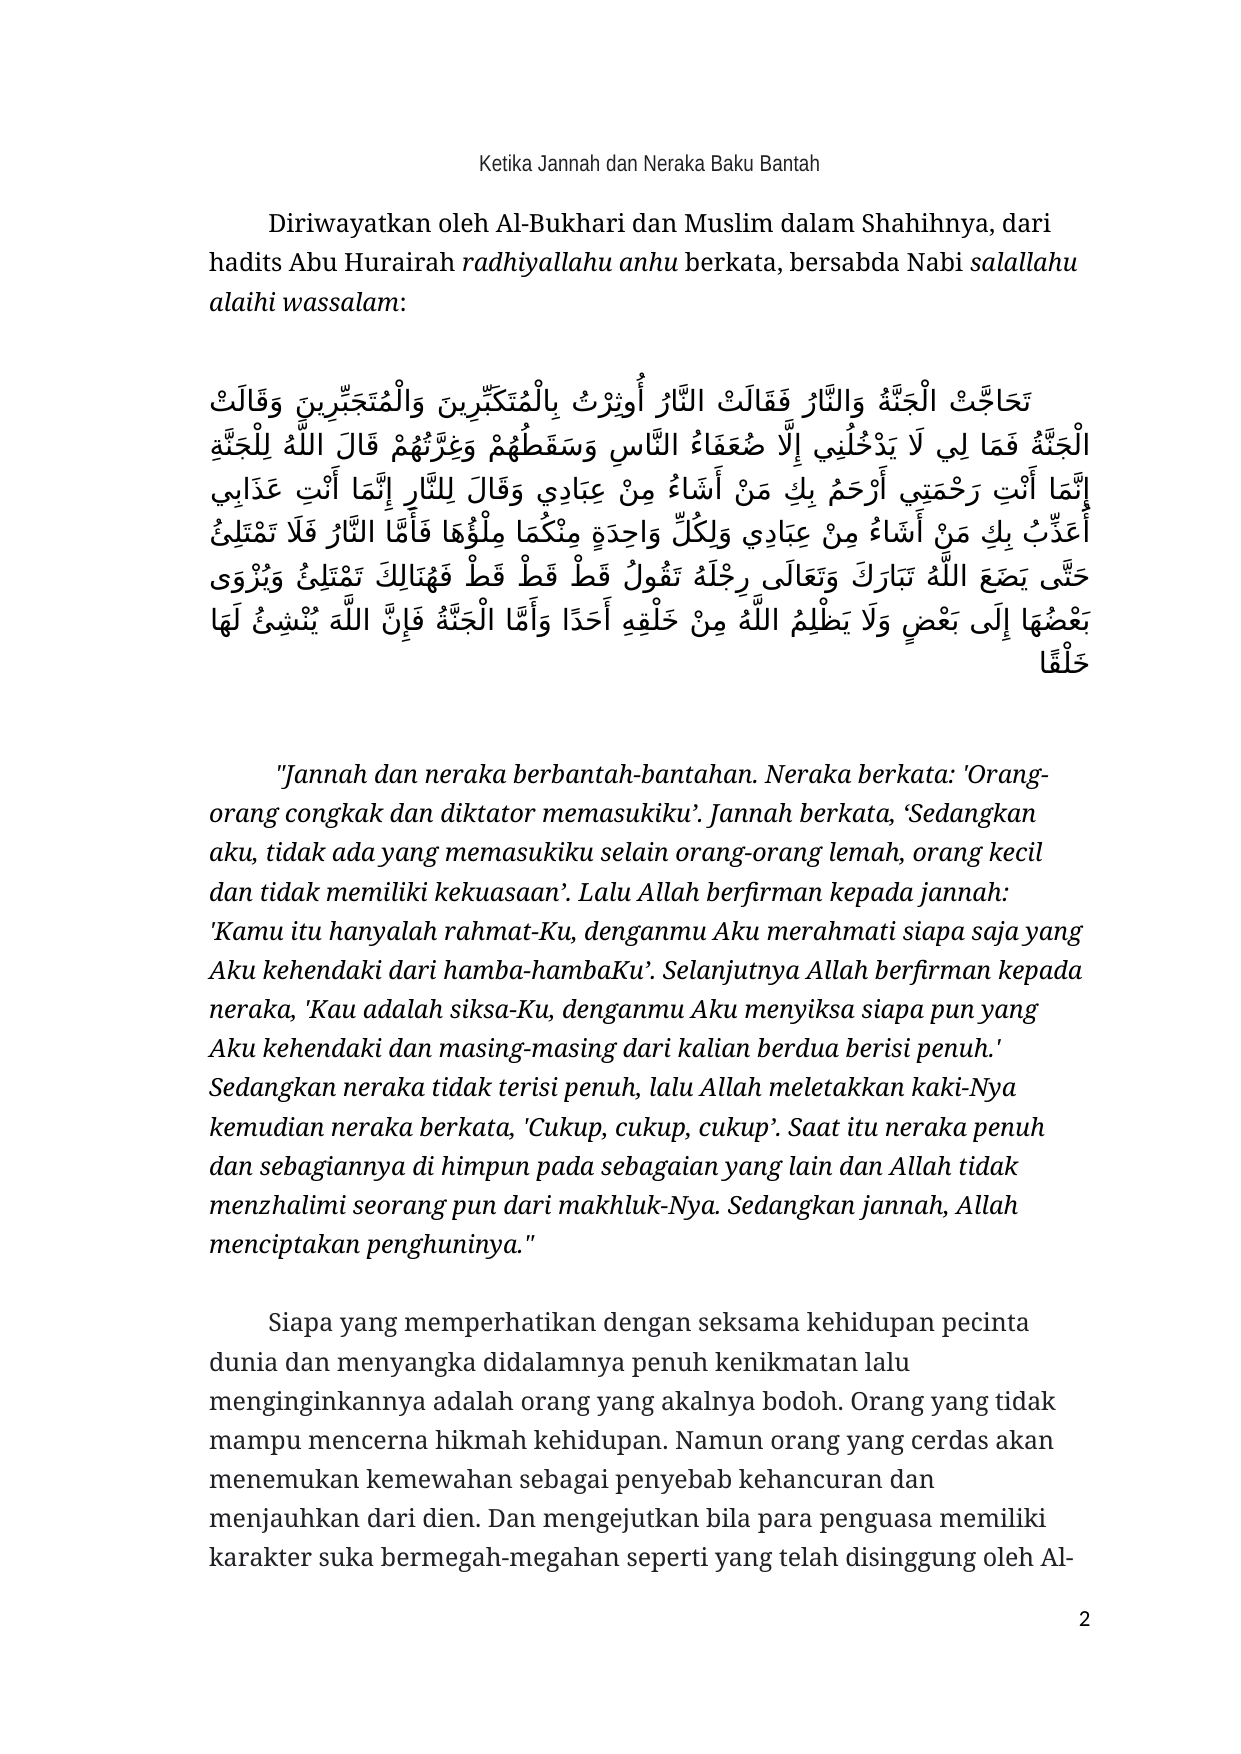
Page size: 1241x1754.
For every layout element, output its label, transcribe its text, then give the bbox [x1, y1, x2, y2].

text تَحَاجَّتْ الْجَنَّةُ وَالنَّارُ فَقَالَتْ النَّارُ أُوثِرْتُ بِالْمُتَكَبِّرِينَ وَالْمُتَجَبِّرِينَ وَقَالَتْ الْجَنَّةُ فَمَا لِي لَا يَدْخُلُنِي إِلَّا ضُعَفَاءُ النَّاسِ وَسَقَطُهُمْ وَغِرَّتُهُمْ قَالَ اللَّهُ لِلْجَنَّةِ إِنَّمَا أَنْتِ رَحْمَتِي أَرْحَمُ بِكِ مَنْ أَشَاءُ مِنْ عِبَادِي وَقَالَ لِلنَّارِ إِنَّمَا أَنْتِ عَذَابِي أُعَذِّبُ بِكِ مَنْ أَشَاءُ مِنْ عِبَادِي وَلِكُلِّ وَاحِدَةٍ مِنْكُمَا مِلْؤُهَا فَأَمَّا النَّارُ فَلَا تَمْتَلِئُ حَتَّى يَضَعَ اللَّهُ تَبَارَكَ وَتَعَالَى رِجْلَهُ تَقُولُ قَطْ قَطْ قَطْ فَهُنَالِكَ تَمْتَلِئُ وَيُزْوَى بَعْضُهَا إِلَى بَعْضٍ وَلَا يَظْلِمُ اللَّهُ مِنْ خَلْقِهِ أَحَدًا وَأَمَّا الْجَنَّةُ فَإِنَّ اللَّهَ يُنْشِئُ لَهَا خَلْقًا [209, 386, 1090, 686]
text Siapa yang memperhatikan dengan seksama kehidupan pecinta dunia dan menyangka didalamnya penuh kenikmatan lalu menginginkannya adalah orang yang akalnya bodoh. Orang yang tidak mampu mencerna hikmah kehidupan. Namun orang yang cerdas akan menemukan kemewahan sebagai penyebab kehancuran dan menjauhkan dari dien. Dan mengejutkan bila para penguasa memiliki karakter suka bermegah-megahan seperti yang telah disinggung oleh Al- [209, 1305, 1090, 1574]
text "Jannah dan neraka berbantah-bantahan. Neraka berkata: 'Orang-orang congkak dan diktator memasukiku’. Jannah berkata, ‘Sedangkan aku, tidak ada yang memasukiku selain orang-orang lemah, orang kecil dan tidak memiliki kekuasaan’. Lalu Allah berfirman kepada jannah: 'Kamu itu hanyalah rahmat-Ku, denganmu Aku merahmati siapa saja yang Aku kehendaki dari hamba-hambaKu’. Selanjutnya Allah berfirman kepada neraka, 'Kau adalah siksa-Ku, denganmu Aku menyiksa siapa pun yang Aku kehendaki dan masing-masing dari kalian berdua berisi penuh.' Sedangkan neraka tidak terisi penuh, lalu Allah meletakkan kaki-Nya kemudian neraka berkata, 'Cukup, cukup, cukup’. Saat itu neraka penuh dan sebagiannya di himpun pada sebagaian yang lain dan Allah tidak menzhalimi seorang pun dari makhluk-Nya. Sedangkan jannah, Allah menciptakan penghuninya." [209, 757, 1090, 1261]
text Diriwayatkan oleh Al-Bukhari dan Muslim dalam Shahihnya, dari hadits Abu Hurairah radhiyallahu anhu berkata, bersabda Nabi salallahu alaihi wassalam: [209, 206, 1090, 318]
